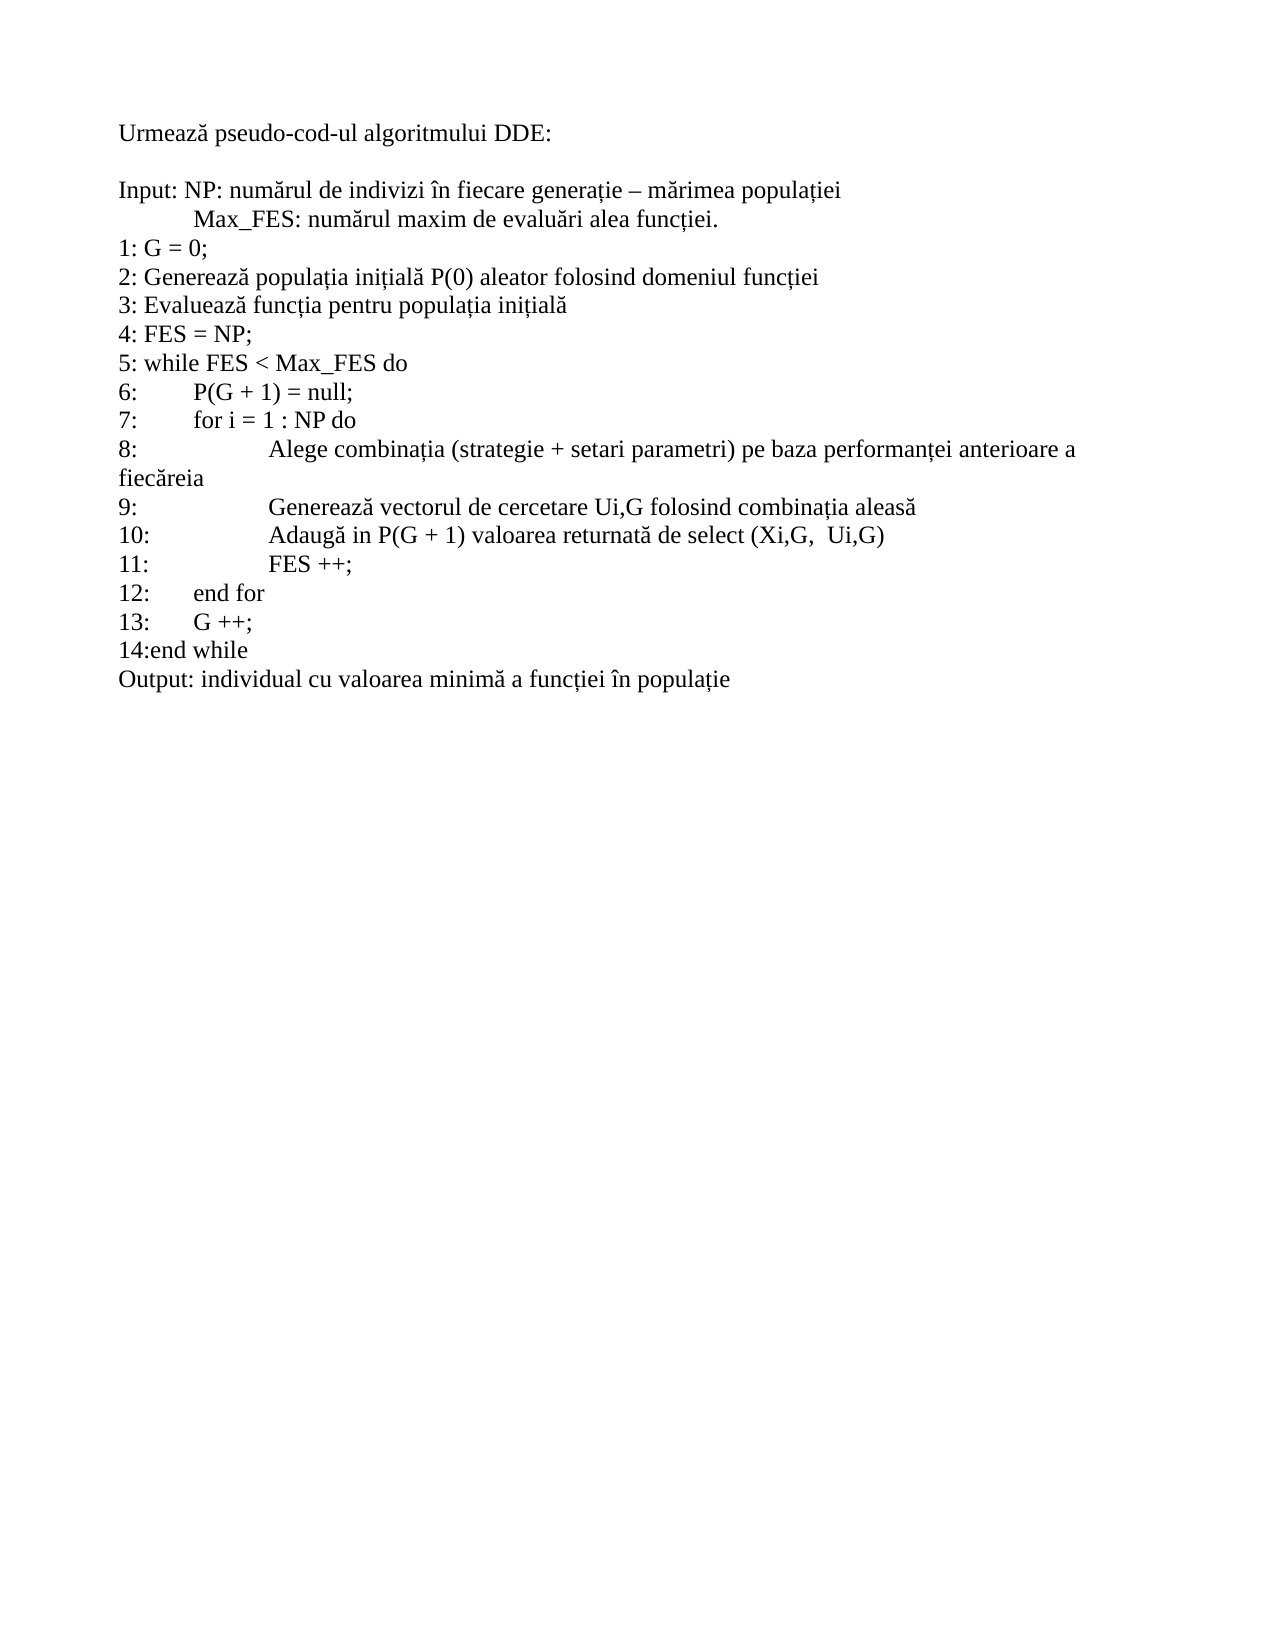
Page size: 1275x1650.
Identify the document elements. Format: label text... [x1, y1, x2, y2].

text 11: FES ++; [118, 549, 1157, 578]
text 4: FES = NP; [118, 319, 1157, 348]
text 8: Alege combinația (strategie + setari parametri) pe baza performanței anterioare a fiecăreia [118, 434, 1157, 492]
text 5: while FES < Max_FES do [118, 348, 1157, 377]
text 9: Generează vectorul de cercetare Ui,G folosind combinația aleasă [118, 492, 1157, 521]
text 1: G = 0; [118, 233, 1157, 262]
text 3: Evaluează funcția pentru populația inițială [118, 291, 1157, 319]
text 10: Adaugă in P(G + 1) valoarea returnată de select (Xi,G, Ui,G) [118, 521, 1157, 549]
text 2: Generează populația inițială P(0) aleator folosind domeniul funcției [118, 262, 1157, 291]
text 14:end while [118, 636, 1157, 664]
text 7: for i = 1 : NP do [118, 406, 1157, 434]
text Output: individual cu valoarea minimă a funcției în populație [118, 664, 1157, 693]
text 13: G ++; [118, 607, 1157, 636]
text Urmează pseudo-cod-ul algoritmului DDE: [118, 118, 1157, 147]
text 12: end for [118, 578, 1157, 607]
text Input: NP: numărul de indivizi în fiecare generație – mărimea populației [118, 176, 1157, 204]
text 6: P(G + 1) = null; [118, 377, 1157, 406]
text Max_FES: numărul maxim de evaluări alea funcției. [118, 204, 1157, 233]
